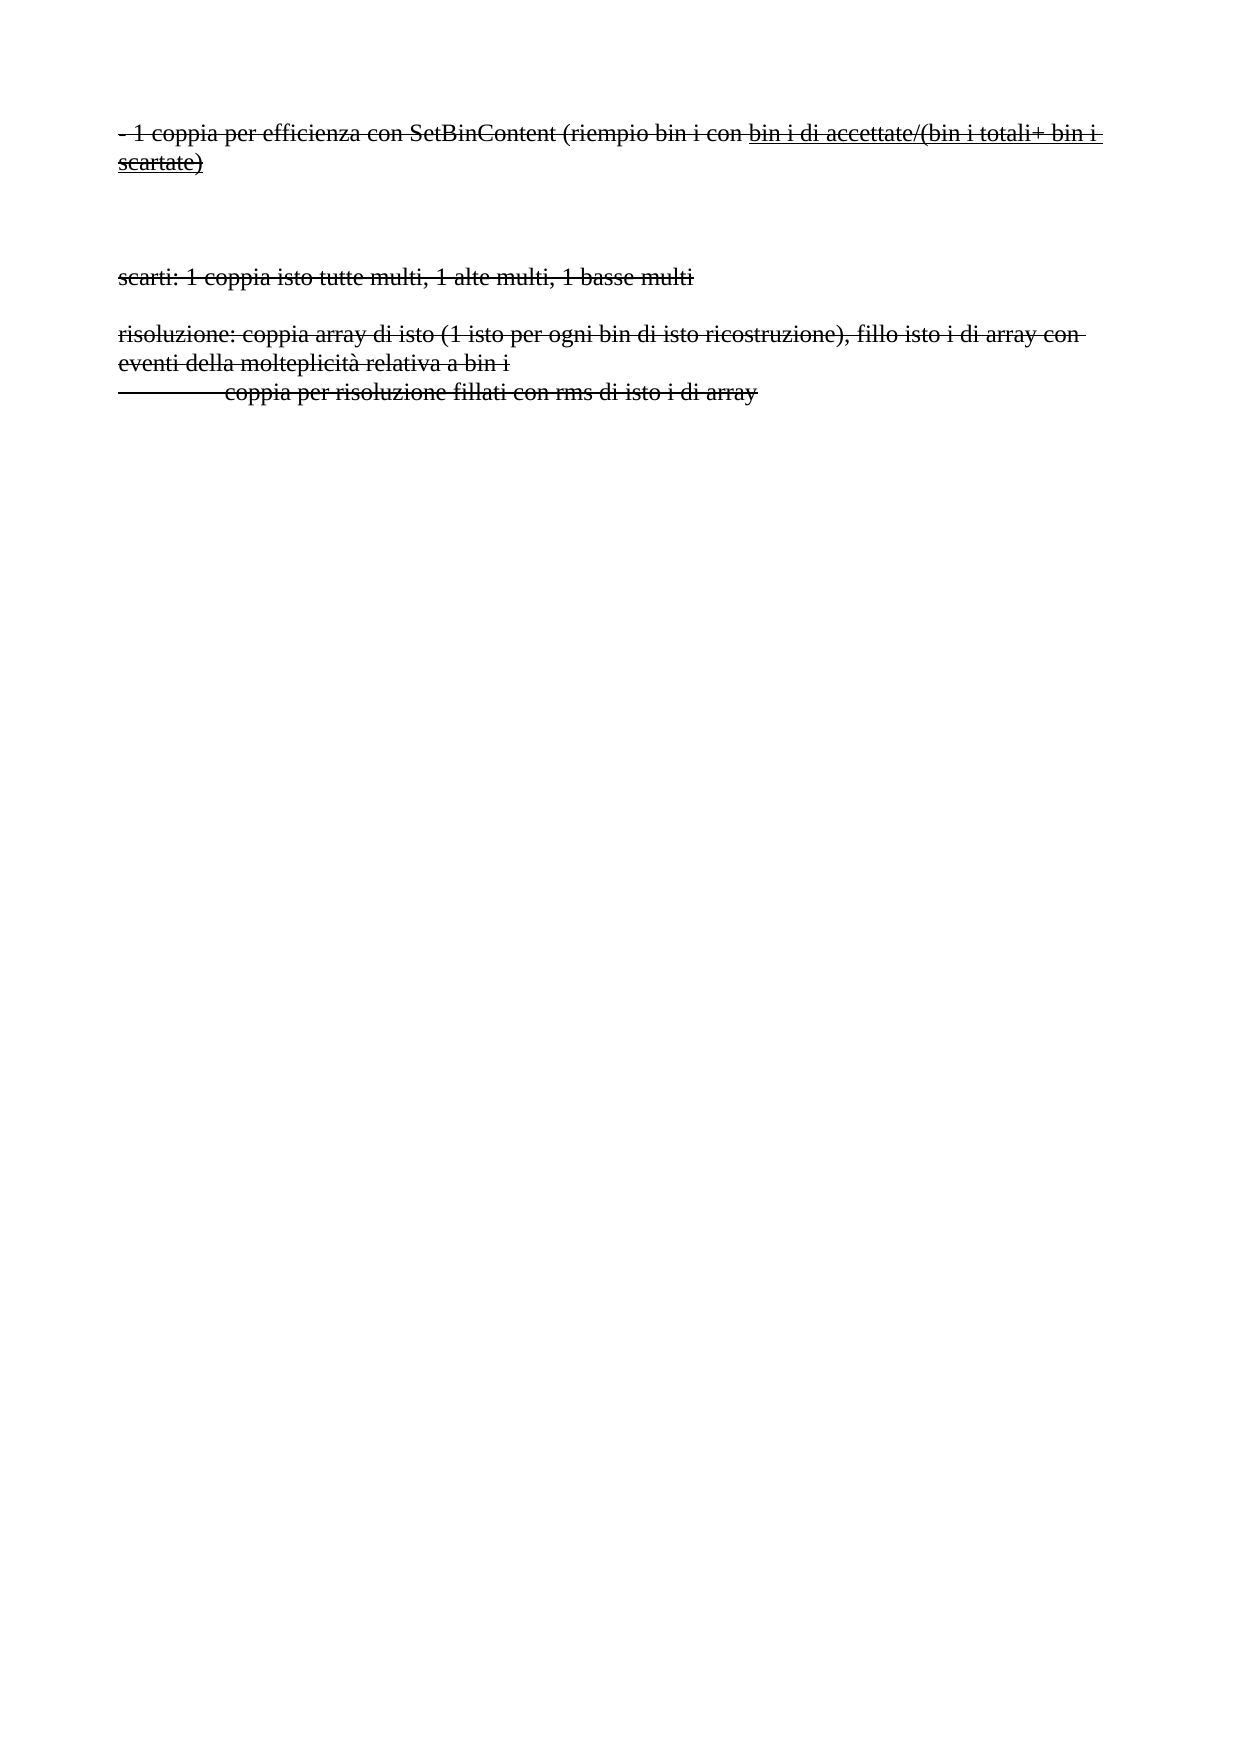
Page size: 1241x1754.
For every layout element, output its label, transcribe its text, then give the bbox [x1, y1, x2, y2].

text coppia per risoluzione fillati con rms di isto i di array [118, 377, 1122, 406]
text - 1 coppia per efficienza con SetBinContent (riempio bin i con bin i di accettate/(bin i totali+ bin i scartate) [118, 118, 1122, 176]
text scarti: 1 coppia isto tutte multi, 1 alte multi, 1 basse multi [118, 262, 1122, 291]
text risoluzione: coppia array di isto (1 isto per ogni bin di isto ricostruzione), fillo isto i di array con eventi della molteplicità relativa a bin i [118, 319, 1122, 377]
